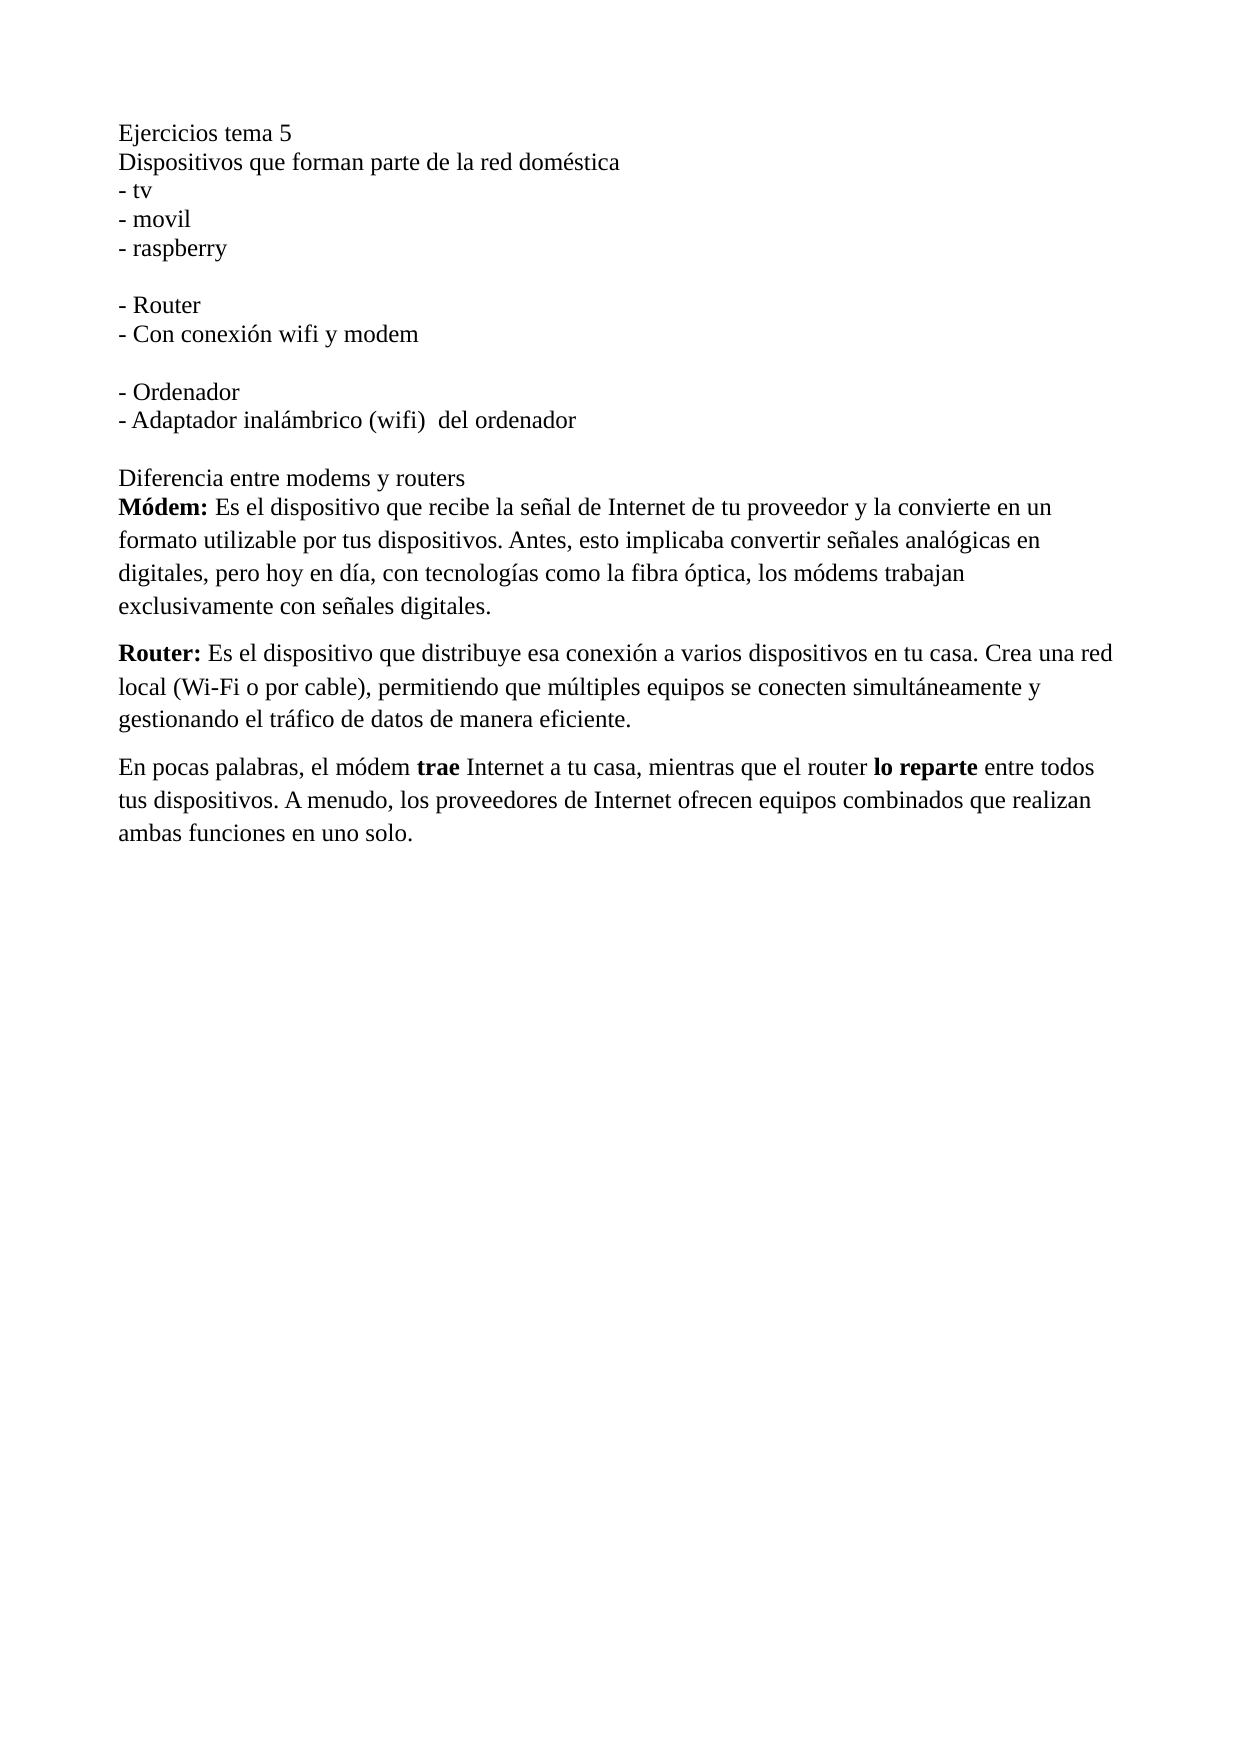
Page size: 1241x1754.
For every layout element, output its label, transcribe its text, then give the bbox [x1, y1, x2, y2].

text En pocas palabras, el módem trae Internet a tu casa, mientras que el router lo reparte entre todos tus dispositivos. A menudo, los proveedores de Internet ofrecen equipos combinados que realizan ambas funciones en uno solo. [118, 752, 1122, 847]
text - tv [118, 176, 1122, 204]
text - Router [118, 291, 1122, 319]
text - movil [118, 204, 1122, 233]
text Ejercicios tema 5 [118, 118, 1122, 147]
text Router: Es el dispositivo que distribuye esa conexión a varios dispositivos en tu casa. Crea una red local (Wi-Fi o por cable), permitiendo que múltiples equipos se conecten simultáneamente y gestionando el tráfico de datos de manera eficiente. [118, 638, 1122, 733]
text Módem: Es el dispositivo que recibe la señal de Internet de tu proveedor y la convierte en un formato utilizable por tus dispositivos. Antes, esto implicaba convertir señales analógicas en digitales, pero hoy en día, con tecnologías como la fibra óptica, los módems trabajan exclusivamente con señales digitales. [118, 492, 1122, 620]
text - raspberry [118, 233, 1122, 262]
text Dispositivos que forman parte de la red doméstica [118, 147, 1122, 176]
text - Con conexión wifi y modem [118, 319, 1122, 348]
text - Ordenador [118, 377, 1122, 406]
text Diferencia entre modems y routers [118, 463, 1122, 492]
text - Adaptador inalámbrico (wifi) del ordenador [118, 406, 1122, 434]
